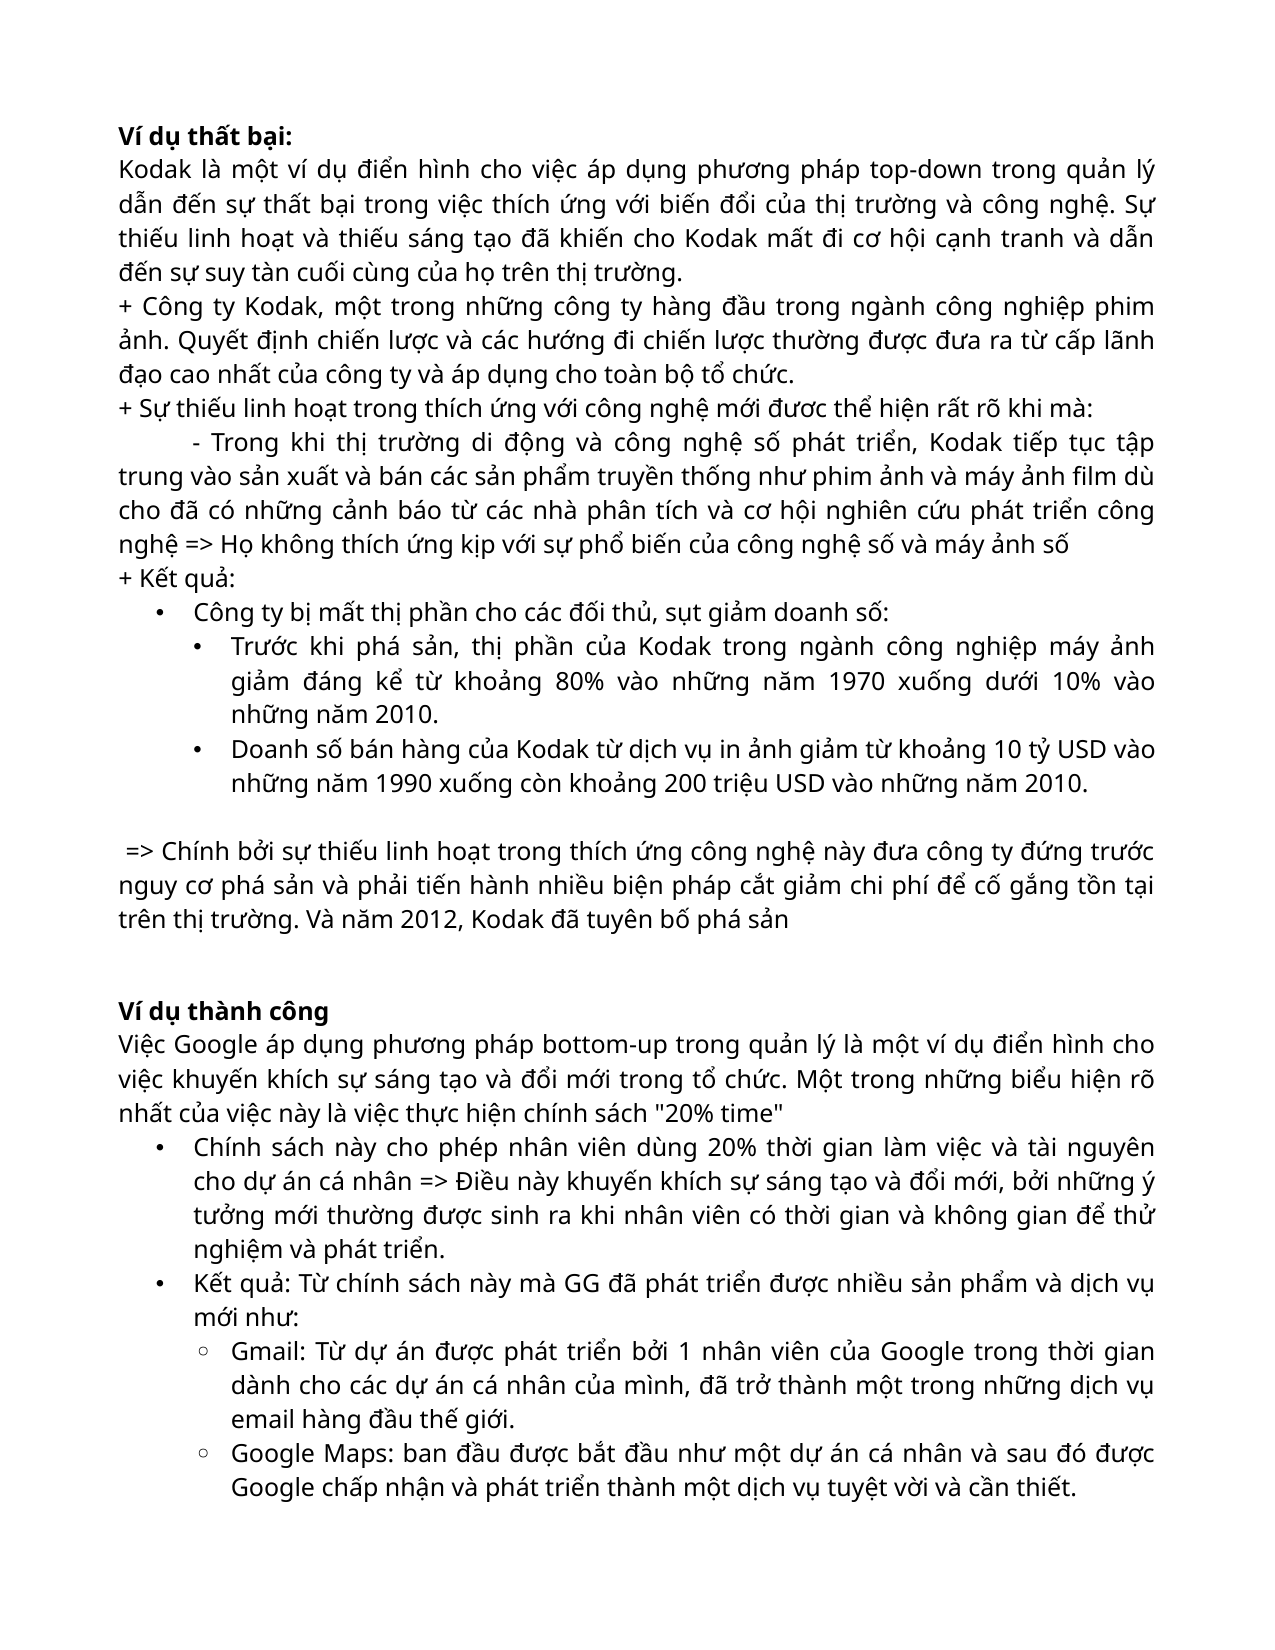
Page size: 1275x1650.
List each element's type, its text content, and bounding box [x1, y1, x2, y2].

list Doanh số bán hàng của Kodak từ dịch vụ in ảnh giảm từ khoảng 10 tỷ USD vào những năm 1990 xuống còn khoảng 200 triệu USD vào những năm 2010. [193, 731, 1157, 799]
text + Kết quả: [118, 561, 1157, 595]
text - Trong khi thị trường di động và công nghệ số phát triển, Kodak tiếp tục tập trung vào sản xuất và bán các sản phẩm truyền thống như phim ảnh và máy ảnh film dù cho đã có những cảnh báo từ các nhà phân tích và cơ hội nghiên cứu phát triển công nghệ => Họ không thích ứng kịp với sự phổ biến của công nghệ số và máy ảnh số [118, 425, 1157, 561]
text Kodak là một ví dụ điển hình cho việc áp dụng phương pháp top-down trong quản lý dẫn đến sự thất bại trong việc thích ứng với biến đổi của thị trường và công nghệ. Sự thiếu linh hoạt và thiếu sáng tạo đã khiến cho Kodak mất đi cơ hội cạnh tranh và dẫn đến sự suy tàn cuối cùng của họ trên thị trường. [118, 152, 1157, 288]
list Google Maps: ban đầu được bắt đầu như một dự án cá nhân và sau đó được Google chấp nhận và phát triển thành một dịch vụ tuyệt vời và cần thiết. [193, 1436, 1157, 1504]
list Kết quả: Từ chính sách này mà GG đã phát triển được nhiều sản phẩm và dịch vụ mới như: [156, 1266, 1157, 1334]
text => Chính bởi sự thiếu linh hoạt trong thích ứng công nghệ này đưa công ty đứng trước nguy cơ phá sản và phải tiến hành nhiều biện pháp cắt giảm chi phí để cố gắng tồn tại trên thị trường. Và năm 2012, Kodak đã tuyên bố phá sản [118, 833, 1157, 936]
list Gmail: Từ dự án được phát triển bởi 1 nhân viên của Google trong thời gian dành cho các dự án cá nhân của mình, đã trở thành một trong những dịch vụ email hàng đầu thế giới. [193, 1334, 1157, 1436]
text Việc Google áp dụng phương pháp bottom-up trong quản lý là một ví dụ điển hình cho việc khuyến khích sự sáng tạo và đổi mới trong tổ chức. Một trong những biểu hiện rõ nhất của việc này là việc thực hiện chính sách "20% time" [118, 1027, 1157, 1129]
list Công ty bị mất thị phần cho các đối thủ, sụt giảm doanh số: [156, 595, 1157, 629]
text Ví dụ thất bại: [118, 118, 1157, 152]
text + Sự thiếu linh hoạt trong thích ứng với công nghệ mới đươc thể hiện rất rõ khi mà: [118, 391, 1157, 425]
text + Công ty Kodak, một trong những công ty hàng đầu trong ngành công nghiệp phim ảnh. Quyết định chiến lược và các hướng đi chiến lược thường được đưa ra từ cấp lãnh đạo cao nhất của công ty và áp dụng cho toàn bộ tổ chức. [118, 288, 1157, 391]
list Chính sách này cho phép nhân viên dùng 20% thời gian làm việc và tài nguyên cho dự án cá nhân => Điều này khuyến khích sự sáng tạo và đổi mới, bởi những ý tưởng mới thường được sinh ra khi nhân viên có thời gian và không gian để thử nghiệm và phát triển. [156, 1129, 1157, 1266]
text Ví dụ thành công [118, 993, 1157, 1027]
list Trước khi phá sản, thị phần của Kodak trong ngành công nghiệp máy ảnh giảm đáng kể từ khoảng 80% vào những năm 1970 xuống dưới 10% vào những năm 2010. [193, 629, 1157, 731]
